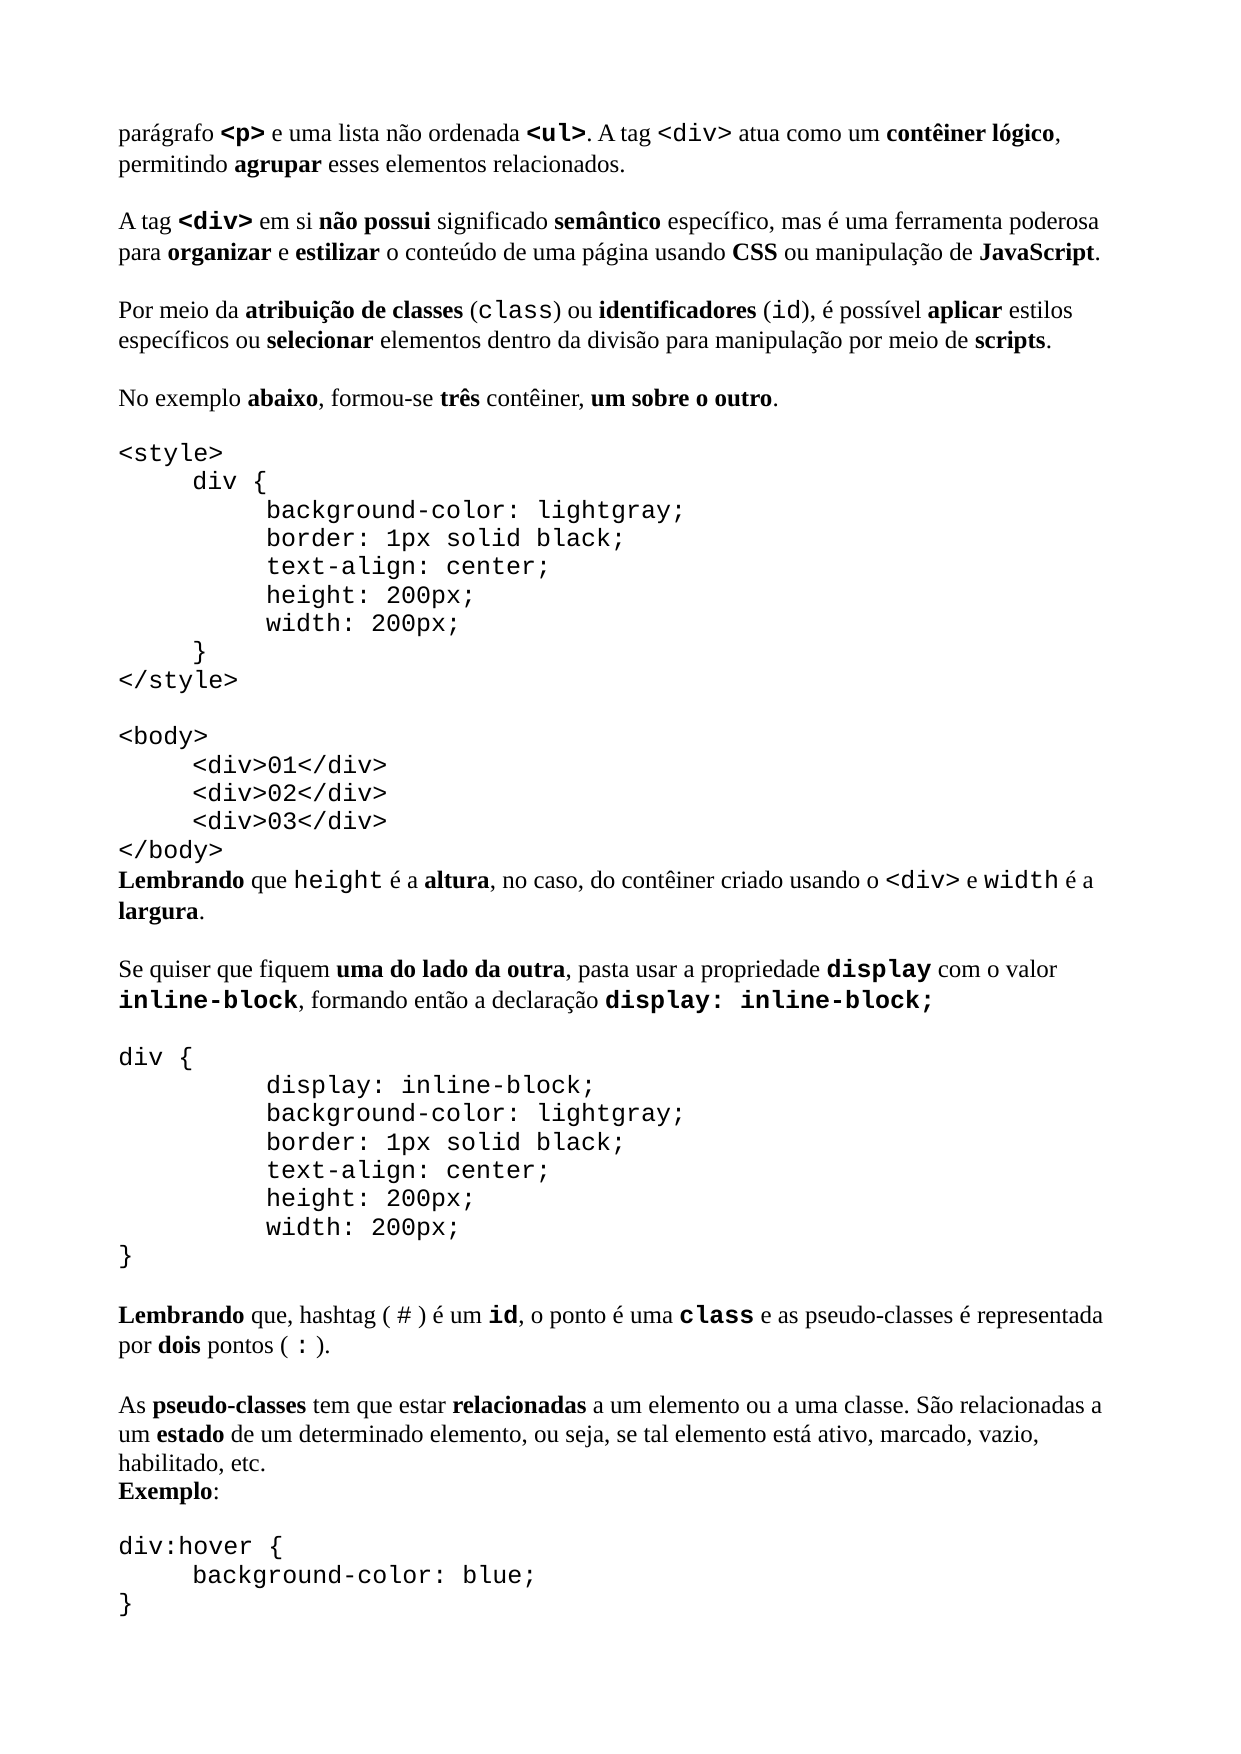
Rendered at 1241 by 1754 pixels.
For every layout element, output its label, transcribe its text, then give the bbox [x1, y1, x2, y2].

text Por meio da atribuição de classes (class) ou identificadores (id), é possível aplicar estilos específicos ou selecionar elementos dentro da divisão para manipulação por meio de scripts. [118, 295, 1122, 354]
text As pseudo-classes tem que estar relacionadas a um elemento ou a uma classe. São relacionadas a um estado de um determinado elemento, ou seja, se tal elemento está ativo, marcado, vazio, habilitado, etc. [118, 1390, 1122, 1476]
text } [118, 1591, 1122, 1619]
text div:hover { [118, 1534, 1122, 1562]
text background-color: blue; [118, 1562, 1122, 1591]
text div { [118, 469, 1122, 497]
text <div>01</div> [118, 752, 1122, 781]
text No exemplo abaixo, formou-se três contêiner, um sobre o outro. [118, 383, 1122, 412]
text height: 200px; [118, 1186, 1122, 1214]
text </body> [118, 837, 1122, 866]
text width: 200px; [118, 1214, 1122, 1243]
text } [118, 1243, 1122, 1271]
text Se quiser que fiquem uma do lado da outra, pasta usar a propriedade display com o valor inline-block, formando então a declaração display: inline-block; [118, 954, 1122, 1016]
text text-align: center; [118, 554, 1122, 582]
text <div>02</div> [118, 781, 1122, 809]
text border: 1px solid black; [118, 526, 1122, 554]
text } [118, 639, 1122, 667]
text parágrafo <p> e uma lista não ordenada <ul>. A tag <div> atua como um contêiner lógico, permitindo agrupar esses elementos relacionados. [118, 118, 1122, 178]
text <body> [118, 724, 1122, 752]
text <div>03</div> [118, 809, 1122, 837]
text <style> [118, 441, 1122, 469]
text div { [118, 1044, 1122, 1073]
text background-color: lightgray; [118, 497, 1122, 526]
text background-color: lightgray; [118, 1101, 1122, 1129]
text border: 1px solid black; [118, 1129, 1122, 1158]
text display: inline-block; [118, 1073, 1122, 1101]
text Exemplo: [118, 1476, 1122, 1505]
text width: 200px; [118, 611, 1122, 639]
text </style> [118, 667, 1122, 696]
text text-align: center; [118, 1158, 1122, 1186]
text A tag <div> em si não possui significado semântico específico, mas é uma ferramenta poderosa para organizar e estilizar o conteúdo de uma página usando CSS ou manipulação de JavaScript. [118, 206, 1122, 266]
text Lembrando que, hashtag ( # ) é um id, o ponto é uma class e as pseudo-classes é representada por dois pontos ( : ). [118, 1300, 1122, 1361]
text Lembrando que height é a altura, no caso, do contêiner criado usando o <div> e width é a largura. [118, 866, 1122, 925]
text height: 200px; [118, 582, 1122, 611]
